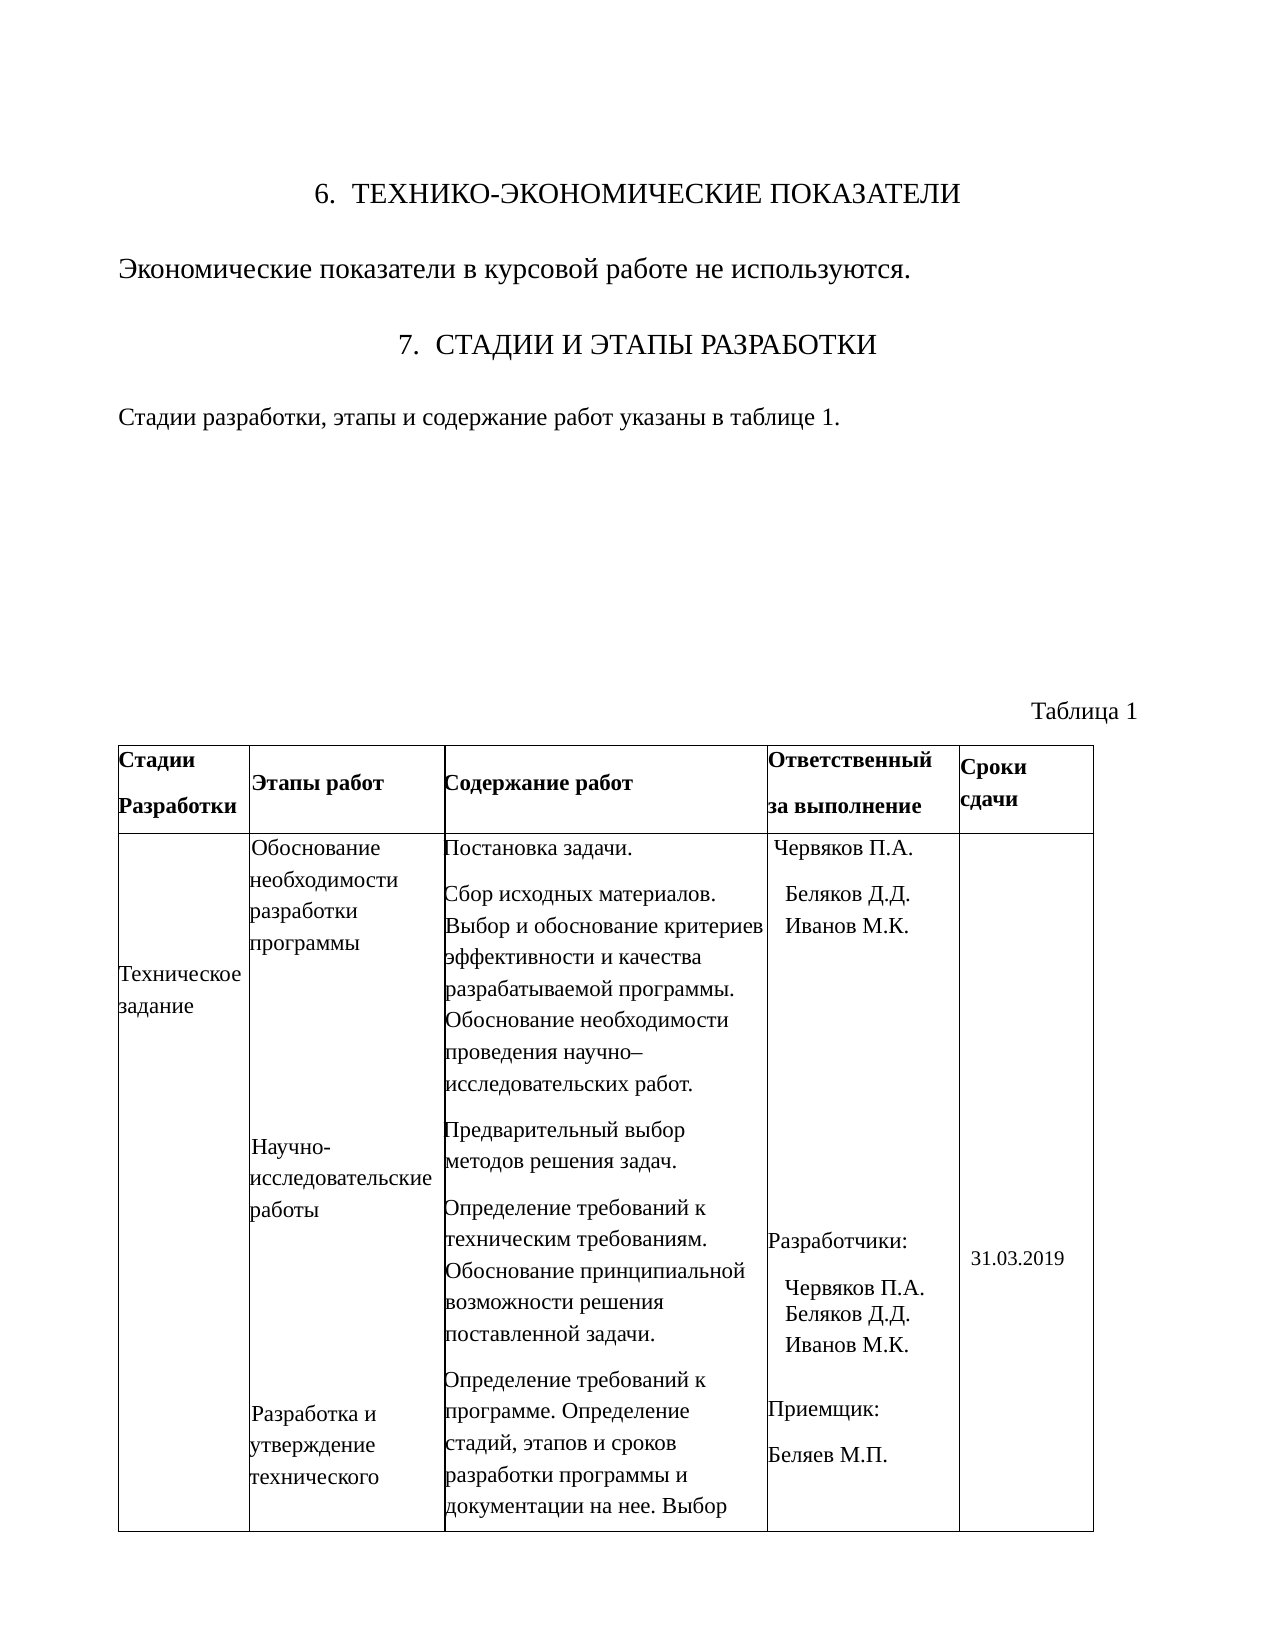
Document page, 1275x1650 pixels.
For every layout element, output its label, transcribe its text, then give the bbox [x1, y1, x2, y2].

subtitle СТАДИИ И ЭТАПЫ РАЗРАБОТКИ [118, 327, 1157, 360]
table_header Содержание работ [446, 746, 767, 833]
table_cell Червяков П.А. Беляков Д.Д. Иванов М.К. Разработчики: Червяков П.А. Беляков Д.Д. Иванов М.К. Приемщик: Беляев М.П. [768, 834, 959, 1531]
table_header Этапы работ [250, 746, 444, 833]
table_header Стадии Разработки [119, 746, 249, 833]
table_header Ответственный за выполнение [768, 746, 959, 833]
table_header Сроки сдачи [960, 746, 1093, 833]
table_cell 31.03.2019 [960, 834, 1093, 1531]
table_cell Техническое задание [119, 834, 249, 1531]
table_cell Постановка задачи. Сбор исходных материалов. Выбор и обоснование критериев эффективности и качества разрабатываемой программы. Обоснование необходимости проведения научно–исследовательских работ. Предварительный выбор методов решения задач. Определение требований к техническим требованиям. Обоснование принципиальной возможности решения поставленной задачи. Определение требований к программе. Определение стадий, этапов и сроков разработки программы и документации на нее. Выбор [446, 834, 767, 1531]
text Таблица 1 [118, 696, 1138, 725]
subtitle ТЕХНИКО-ЭКОНОМИЧЕСКИЕ ПОКАЗАТЕЛИ [118, 177, 1157, 210]
text Стадии разработки, этапы и содержание работ указаны в таблице 1. [118, 402, 1157, 430]
text Экономические показатели в курсовой работе не используются. [118, 251, 1157, 285]
table_cell Обоснование необходимости разработки программы Научно-исследовательские работы Разработка и утверждение технического [250, 834, 444, 1531]
